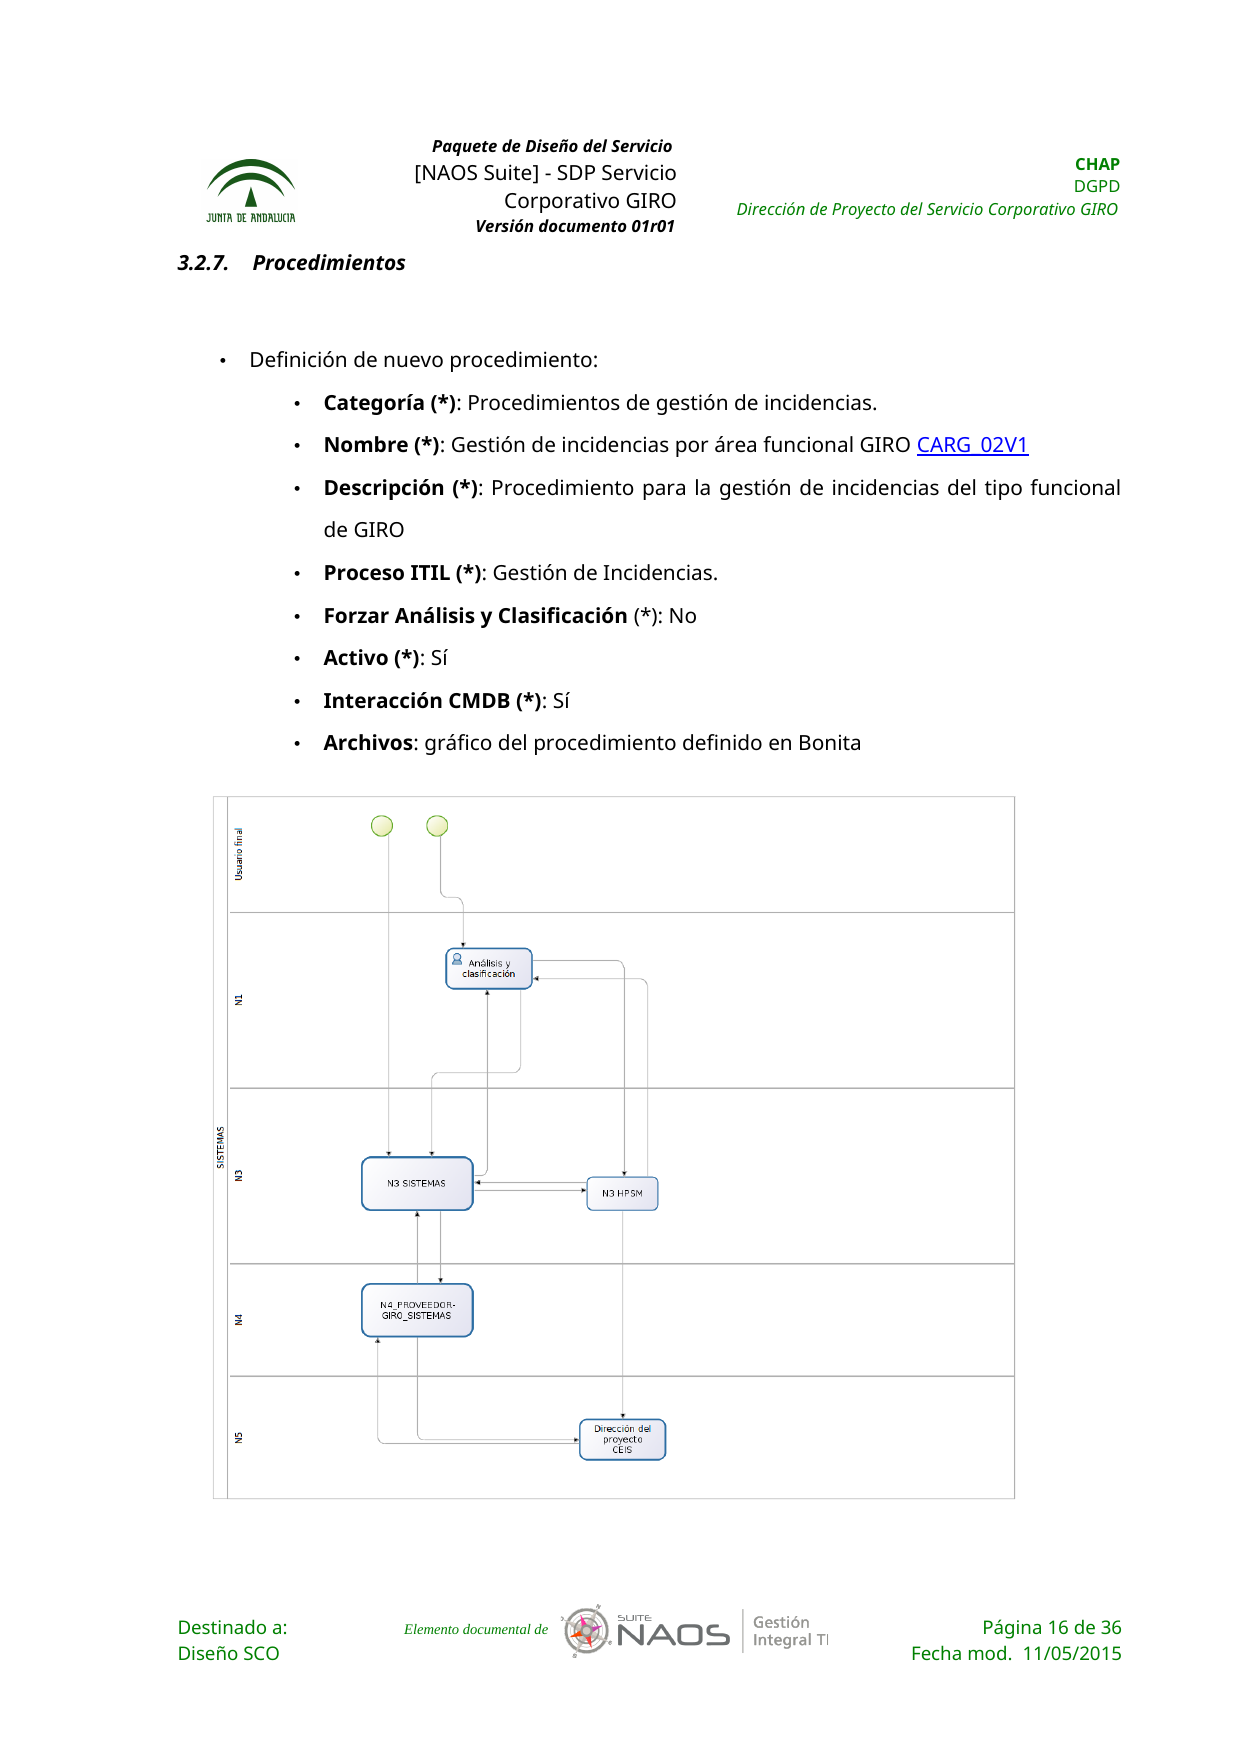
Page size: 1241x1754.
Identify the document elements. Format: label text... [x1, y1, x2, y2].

subtitle Procedimientos [177, 248, 1122, 277]
list Forzar Análisis y Clasificación (*): No [294, 601, 1122, 629]
list Activo (*): Sí [294, 643, 1122, 672]
list Nombre (*): Gestión de incidencias por área funcional GIRO CARG_02V1 [294, 430, 1122, 459]
list Interacción CMDB (*): Sí [294, 686, 1122, 714]
picture [560, 1604, 829, 1658]
list Categoría (*): Procedimientos de gestión de incidencias. [294, 388, 1122, 416]
picture [201, 159, 298, 226]
picture [205, 789, 1022, 1506]
list Descripción (*): Procedimiento para la gestión de incidencias del tipo funcional de GIRO [294, 473, 1122, 544]
list Proceso ITIL (*): Gestión de Incidencias. [294, 558, 1122, 587]
list Definición de nuevo procedimiento: [219, 345, 1122, 373]
list Archivos: gráfico del procedimiento definido en Bonita [294, 728, 1122, 757]
